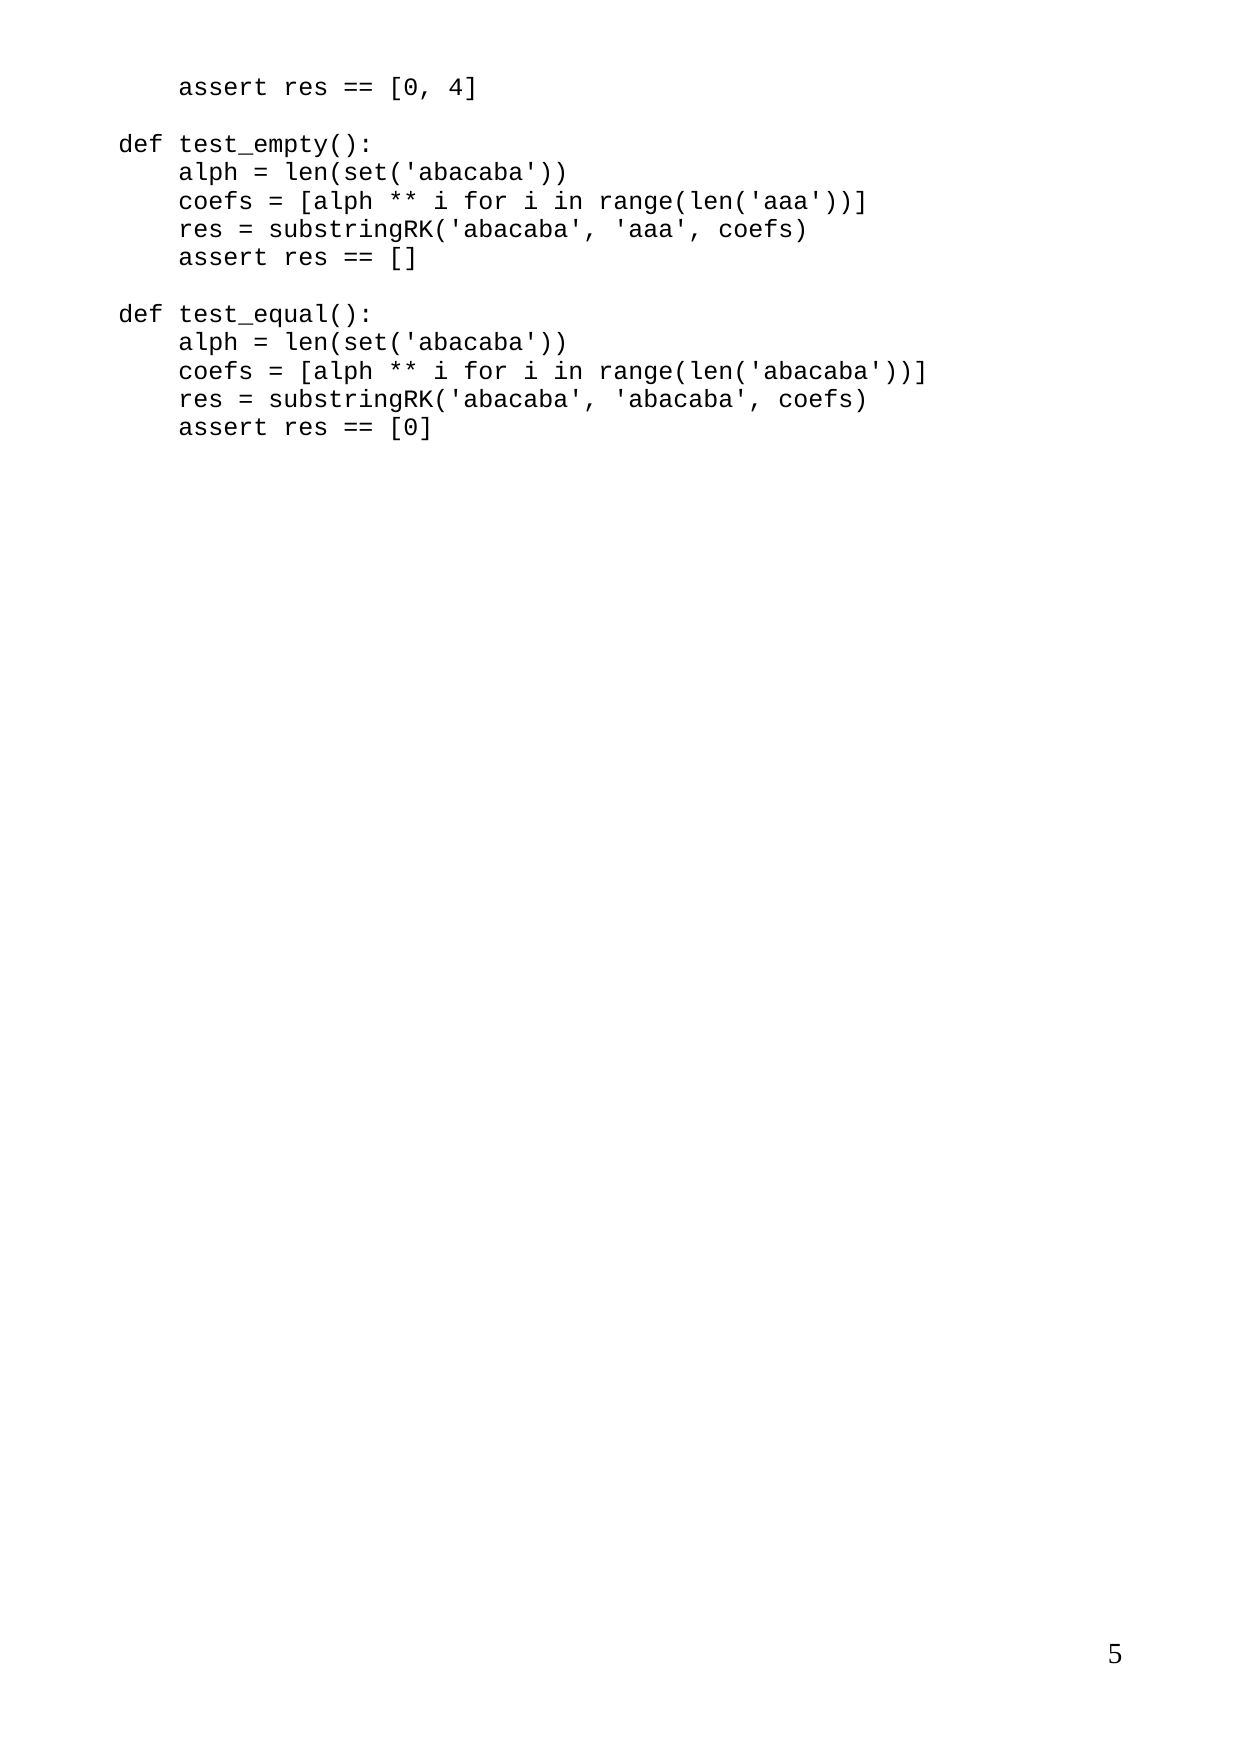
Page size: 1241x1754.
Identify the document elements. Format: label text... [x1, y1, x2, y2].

text res = substringRK('abacaba', 'aaa', coefs) [118, 217, 1122, 245]
text coefs = [alph ** i for i in range(len('аbacaba'))] [118, 358, 1122, 387]
text assert res == [] [118, 245, 1122, 273]
text alph = len(set('аbacaba')) [118, 330, 1122, 358]
text coefs = [alph ** i for i in range(len('aaa'))] [118, 188, 1122, 217]
text alph = len(set('аbacaba')) [118, 160, 1122, 188]
text def test_equal(): [118, 302, 1122, 330]
text def test_empty(): [118, 132, 1122, 160]
text res = substringRK('аbacaba', 'аbacaba', coefs) [118, 387, 1122, 415]
text assert res == [0, 4] [118, 75, 1122, 103]
text assert res == [0] [118, 415, 1122, 443]
